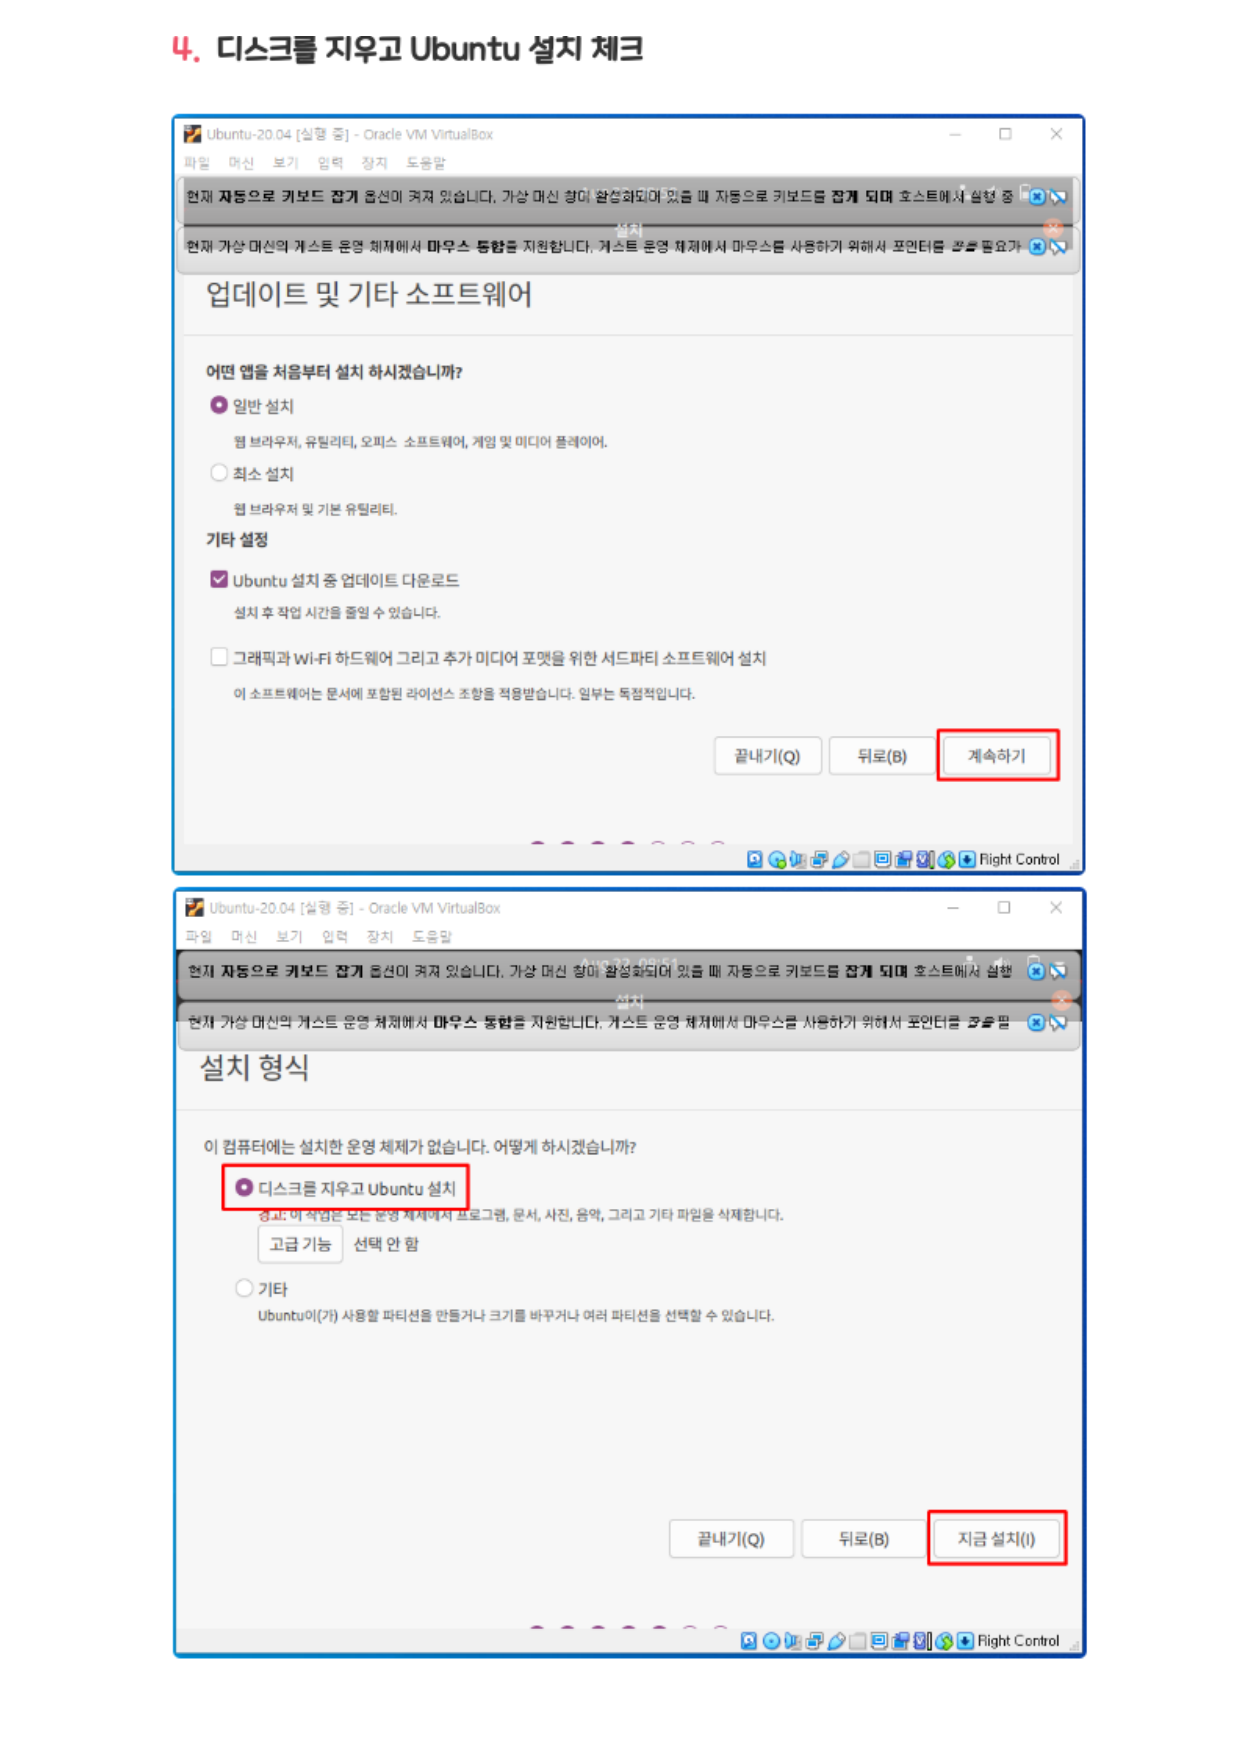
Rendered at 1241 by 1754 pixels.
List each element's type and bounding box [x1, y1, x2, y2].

picture [167, 36, 1098, 1665]
